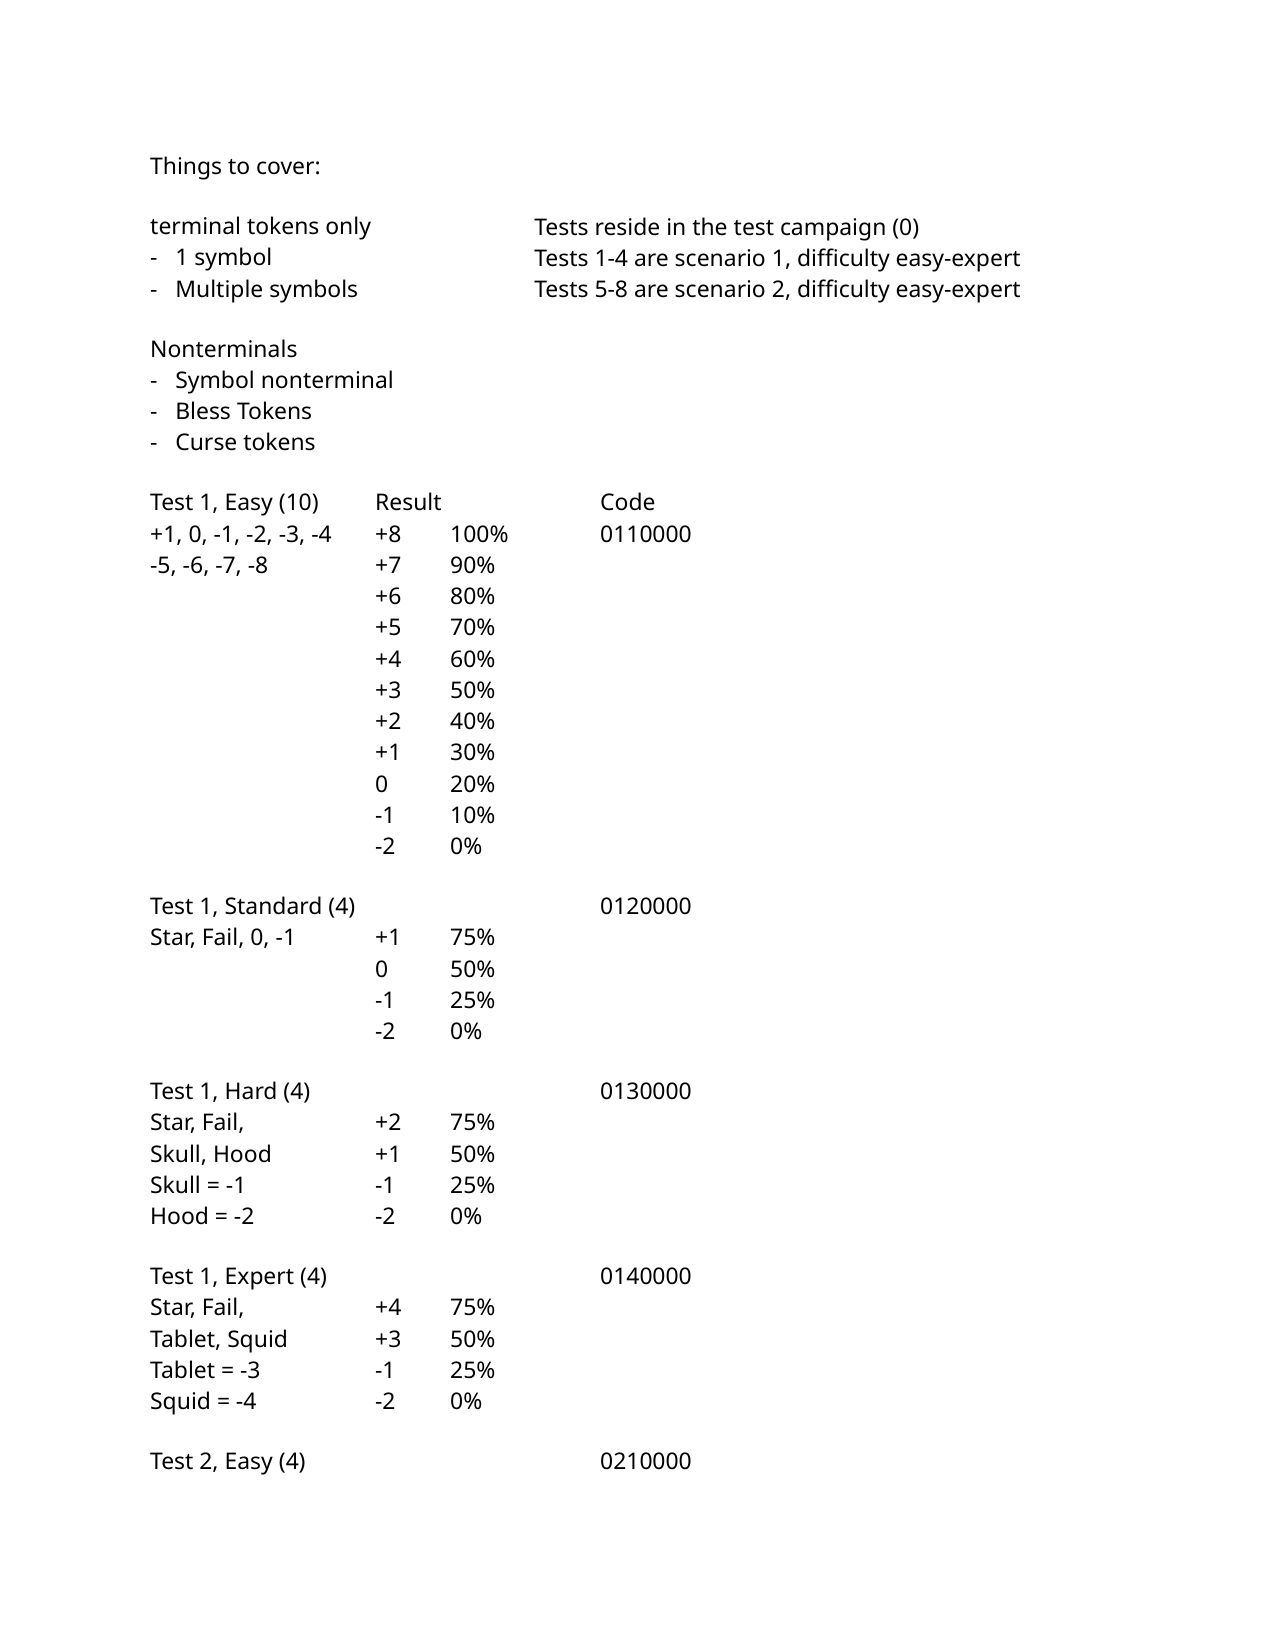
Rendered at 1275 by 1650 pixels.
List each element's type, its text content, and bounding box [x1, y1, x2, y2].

list Symbol nonterminal [150, 364, 534, 395]
text Test 1, Easy (10) Result Code [150, 486, 1125, 517]
text Squid = -4 -2 0% [150, 1385, 1125, 1416]
text -2 0% [150, 830, 1125, 861]
text Star, Fail, 0, -1 +1 75% [150, 921, 1125, 952]
text Tablet = -3 -1 25% [150, 1354, 1125, 1385]
text Tests reside in the test campaign (0) [534, 210, 1069, 242]
text Skull, Hood +1 50% [150, 1137, 1125, 1169]
text Nonterminals [150, 332, 534, 364]
list Curse tokens [150, 426, 1125, 457]
list [1069, 364, 1125, 395]
list Multiple symbols [150, 272, 534, 304]
text Tests 1-4 are scenario 1, difficulty easy-expert [534, 242, 1069, 273]
text +1 30% [150, 736, 1125, 767]
text 0 50% [150, 952, 1125, 984]
text +6 80% [150, 580, 1125, 611]
text terminal tokens only [150, 210, 534, 241]
text Skull = -1 -1 25% [150, 1169, 1125, 1200]
text -1 10% [150, 799, 1125, 830]
text -1 25% [150, 984, 1125, 1015]
list Bless Tokens [150, 395, 1125, 426]
text +2 40% [150, 705, 1125, 736]
text +4 60% [150, 642, 1125, 674]
text Hood = -2 -2 0% [150, 1200, 1125, 1231]
text Star, Fail, +4 75% [150, 1291, 1125, 1322]
text +3 50% [150, 674, 1125, 705]
text +1, 0, -1, -2, -3, -4 +8 100% 0110000 [150, 517, 1125, 549]
text +5 70% [150, 611, 1125, 642]
text Star, Fail, +2 75% [150, 1106, 1125, 1137]
text Test 1, Expert (4) 0140000 [150, 1260, 1125, 1291]
list [1069, 241, 1125, 272]
text Things to cover: [150, 150, 1125, 181]
text Test 2, Easy (4) 0210000 [150, 1445, 1125, 1476]
text [1069, 210, 1125, 241]
text Test 1, Hard (4) 0130000 [150, 1075, 1125, 1106]
text -2 0% [150, 1015, 1125, 1046]
text 0 20% [150, 767, 1125, 799]
text [1069, 332, 1125, 364]
list [1069, 272, 1125, 304]
text -5, -6, -7, -8 +7 90% [150, 549, 1125, 580]
list 1 symbol [150, 241, 534, 272]
text Tablet, Squid +3 50% [150, 1322, 1125, 1354]
text Tests 5-8 are scenario 2, difficulty easy-expert [534, 273, 1069, 304]
text Test 1, Standard (4) 0120000 [150, 890, 1125, 921]
